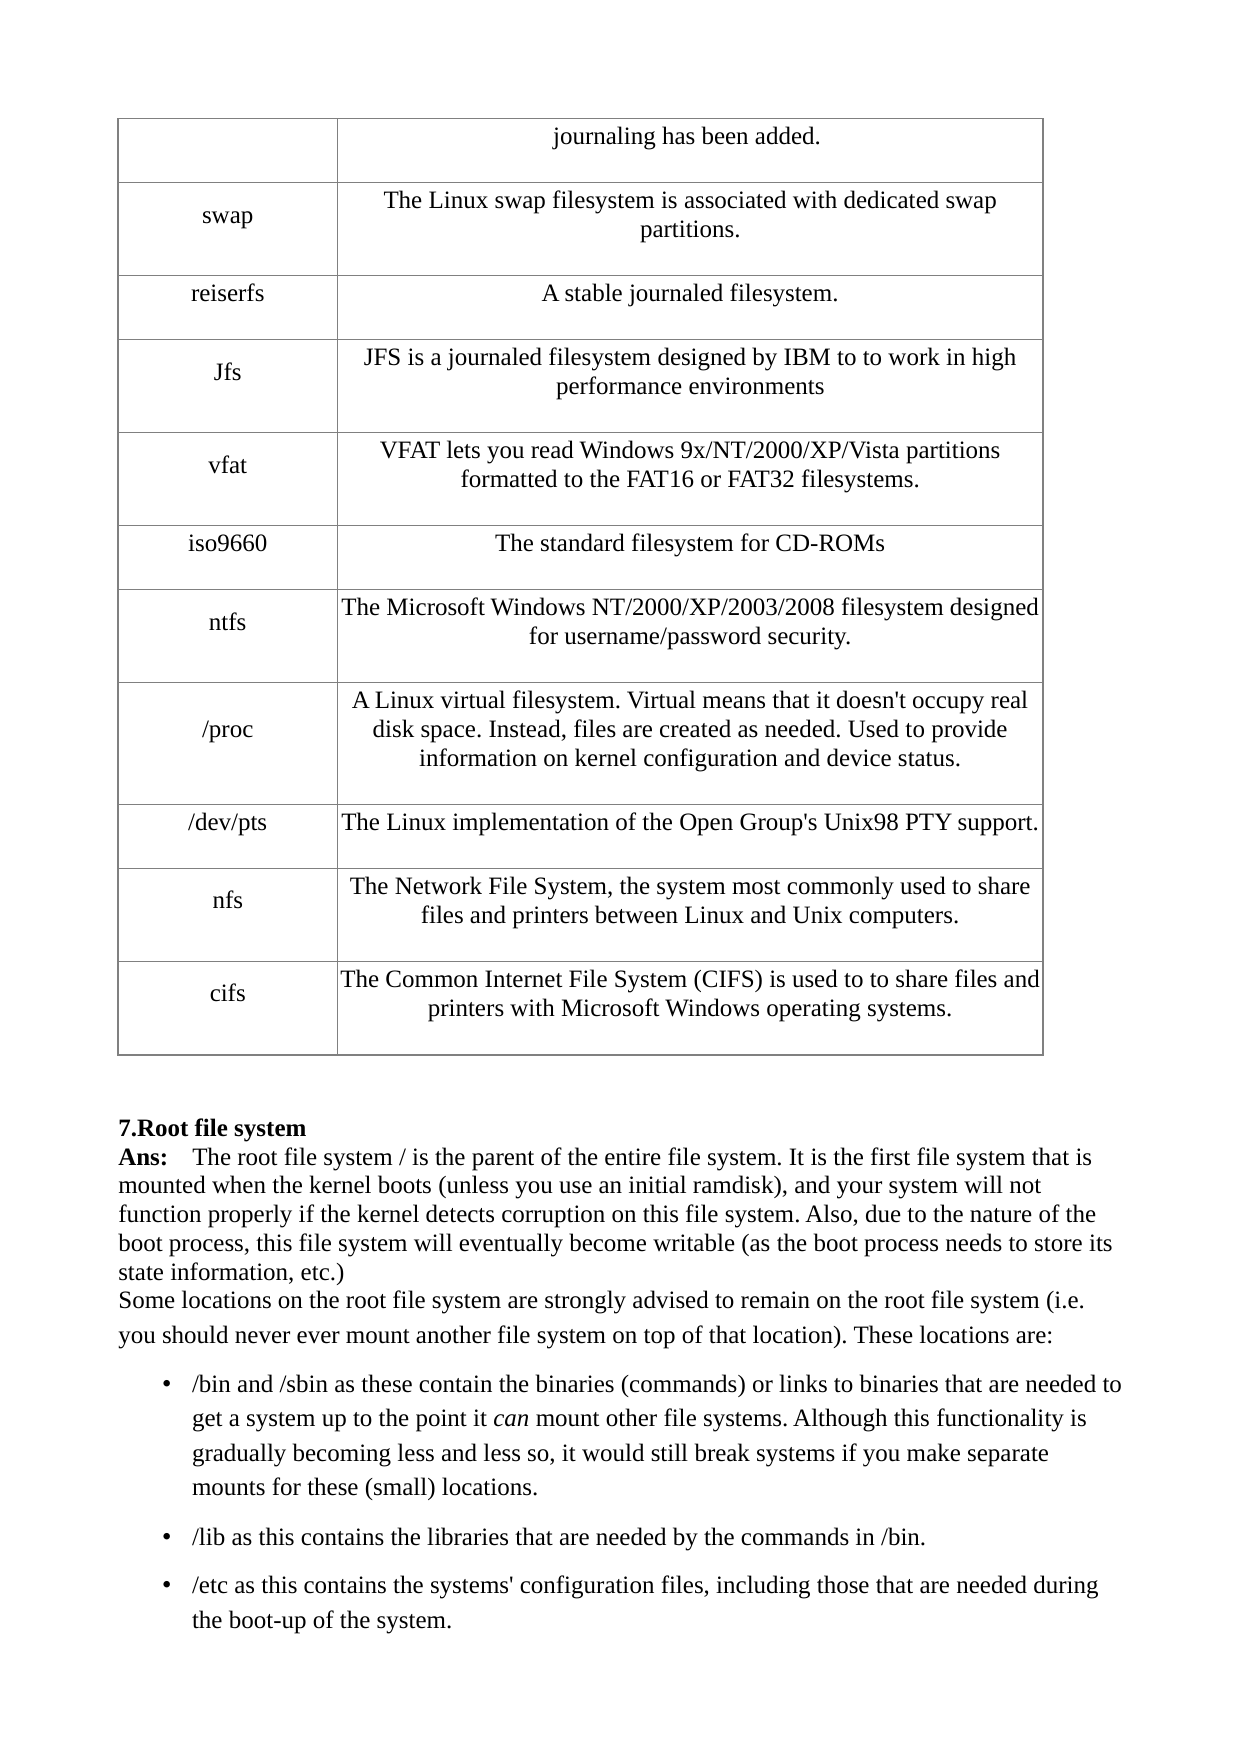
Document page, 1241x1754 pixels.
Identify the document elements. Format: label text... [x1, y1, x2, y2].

table_cell iso9660 [119, 526, 337, 589]
table_cell nfs [119, 869, 337, 961]
table_cell reiserfs [119, 276, 337, 339]
table_cell /dev/pts [119, 805, 337, 868]
list /lib as this contains the libraries that are needed by the commands in /bin. [162, 1522, 1122, 1550]
table_cell Jfs [119, 340, 337, 432]
list /bin and /sbin as these contain the binaries (commands) or links to binaries that are needed to get a system up to the point it can mount other file systems. Although this functionality is gradually becoming less and less so, it would still break systems if you make separate mounts for these (small) locations. [162, 1369, 1122, 1501]
table_cell cifs [119, 962, 337, 1054]
table_cell The Microsoft Windows NT/2000/XP/2003/2008 filesystem designed for username/password security. [338, 590, 1042, 682]
table_cell ntfs [119, 590, 337, 682]
table_cell VFAT lets you read Windows 9x/NT/2000/XP/Vista partitions formatted to the FAT16 or FAT32 filesystems. [338, 433, 1042, 525]
table_cell /proc [119, 683, 337, 804]
table_cell The Common Internet File System (CIFS) is used to to share files and printers with Microsoft Windows operating systems. [338, 962, 1042, 1054]
table_cell The Network File System, the system most commonly used to share files and printers between Linux and Unix computers. [338, 869, 1042, 961]
text Some locations on the root file system are strongly advised to remain on the root file system (i.e. you should never ever mount another file system on top of that location). These locations are: [118, 1286, 1122, 1349]
table_cell journaling has been added. [338, 119, 1042, 182]
table_cell JFS is a journaled filesystem designed by IBM to to work in high performance environments [338, 340, 1042, 432]
list /etc as this contains the systems' configuration files, including those that are needed during the boot-up of the system. [162, 1571, 1122, 1634]
table_cell swap [119, 183, 337, 275]
table_cell The standard filesystem for CD-ROMs [338, 526, 1042, 589]
table_cell The Linux swap filesystem is associated with dedicated swap partitions. [338, 183, 1042, 275]
table_cell vfat [119, 433, 337, 525]
table_cell The Linux implementation of the Open Group's Unix98 PTY support. [338, 805, 1042, 868]
text 7.Root file system [118, 1113, 1122, 1142]
table_cell A Linux virtual filesystem. Virtual means that it doesn't occupy real disk space. Instead, files are created as needed. Used to provide information on kernel configuration and device status. [338, 683, 1042, 804]
text Ans: The root file system / is the parent of the entire file system. It is the first file system that is mounted when the kernel boots (unless you use an initial ramdisk), and your system will not function properly if the kernel detects corruption on this file system. Also, due to the nature of the boot process, this file system will eventually become writable (as the boot process needs to store its state information, etc.) [118, 1142, 1122, 1286]
table_cell A stable journaled filesystem. [338, 276, 1042, 339]
table_cell [119, 119, 337, 182]
